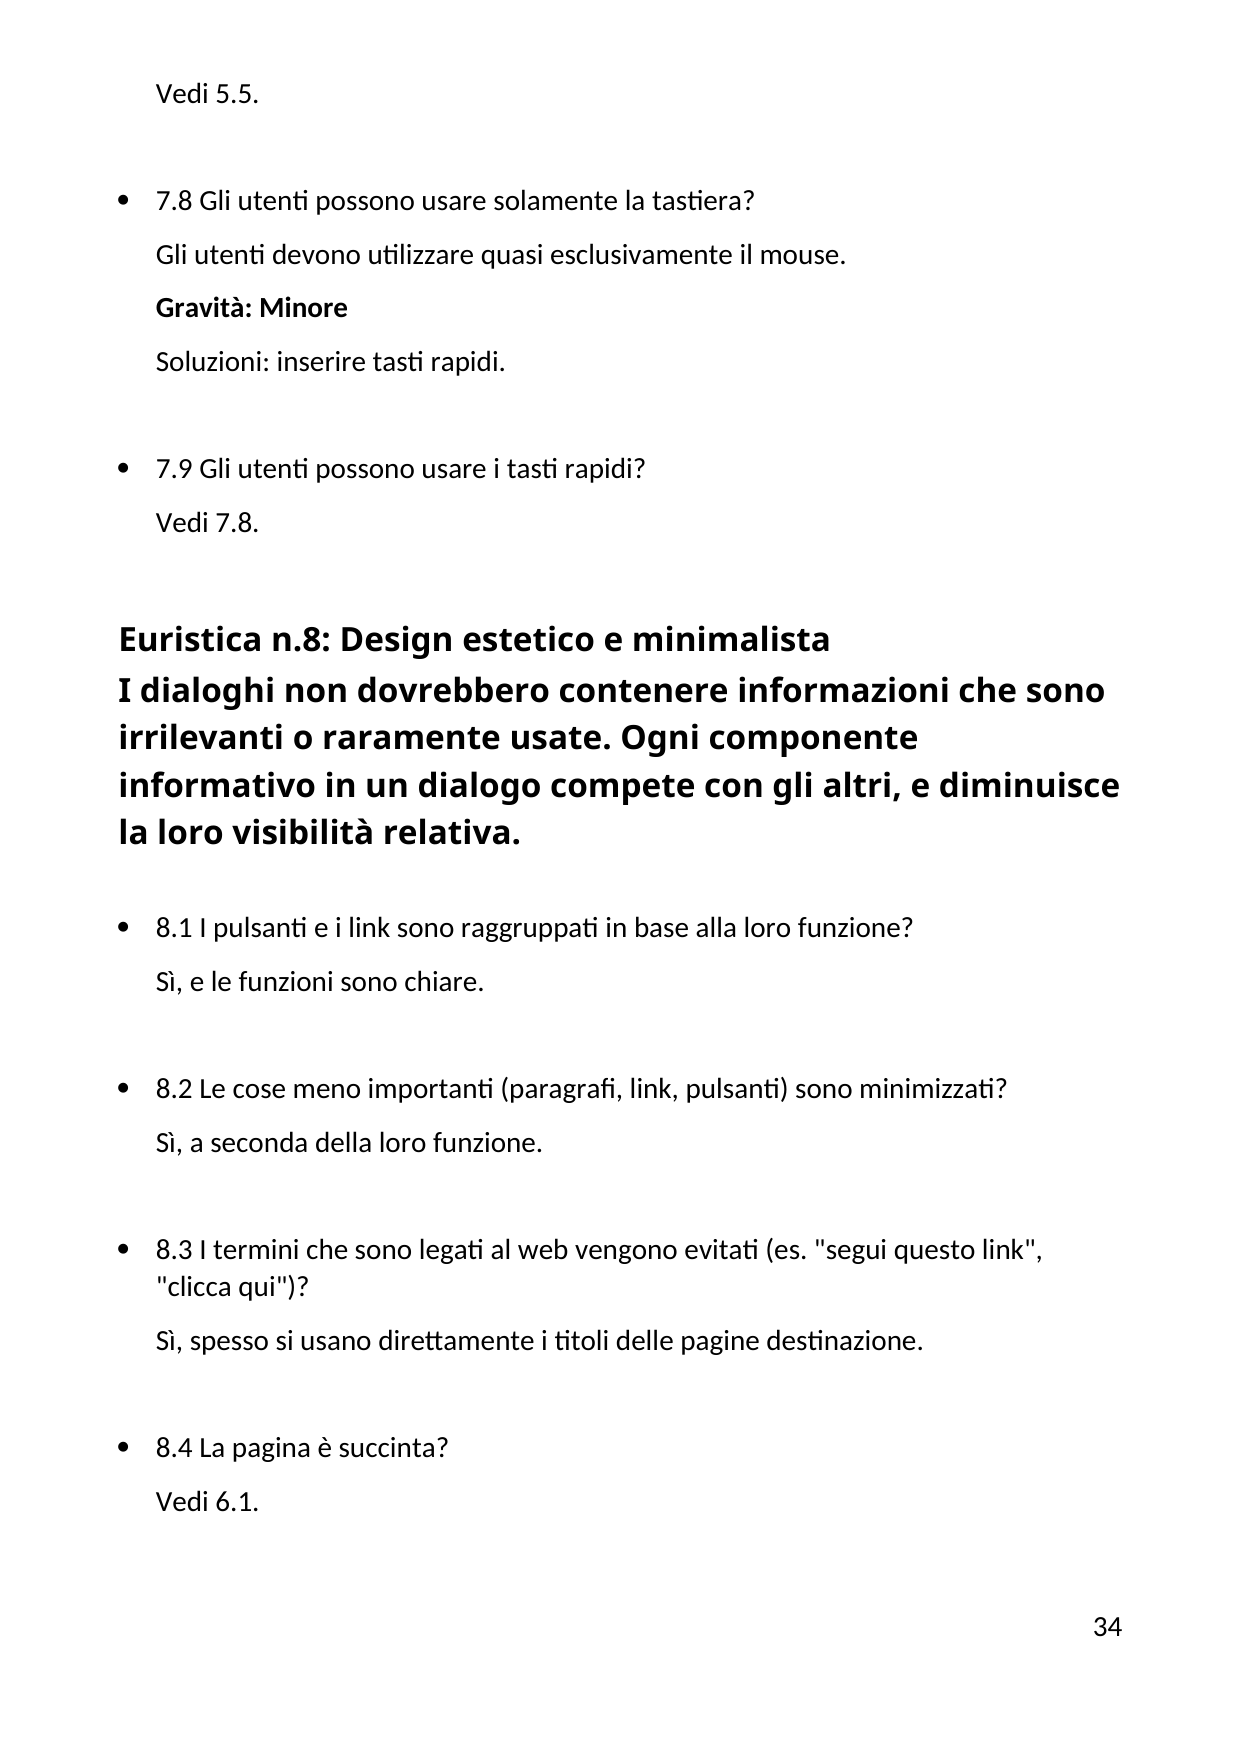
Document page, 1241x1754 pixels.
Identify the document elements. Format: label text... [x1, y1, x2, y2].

subtitle Euristica n.8: Design estetico e minimalista [118, 616, 1122, 661]
list 7.9 Gli utenti possono usare i tasti rapidi? [118, 451, 1122, 486]
list 7.8 Gli utenti possono usare solamente la tastiera? [118, 182, 1122, 218]
text Gli utenti devono utilizzare quasi esclusivamente il mouse. [156, 236, 1122, 272]
text Soluzioni: inserire tasti rapidi. [156, 343, 1122, 379]
list 8.1 I pulsanti e i link sono raggruppati in base alla loro funzione? [118, 909, 1122, 945]
subtitle I dialoghi non dovrebbero contenere informazioni che sono irrilevanti o raramente usate. Ogni componente informativo in un dialogo compete con gli altri, e diminuisce la loro visibilità relativa. [118, 667, 1122, 854]
list 8.3 I termini che sono legati al web vengono evitati (es. "segui questo link", "clicca qui")? [118, 1231, 1122, 1304]
text Vedi 5.5. [156, 75, 1122, 111]
list 8.2 Le cose meno importanti (paragrafi, link, pulsanti) sono minimizzati? [118, 1070, 1122, 1106]
text Vedi 6.1. [156, 1483, 1122, 1518]
text Sì, spesso si usano direttamente i titoli delle pagine destinazione. [156, 1322, 1122, 1357]
text Sì, e le funzioni sono chiare. [156, 963, 1122, 999]
text Sì, a seconda della loro funzione. [156, 1124, 1122, 1159]
text Vedi 7.8. [156, 504, 1122, 540]
list 8.4 La pagina è succinta? [118, 1429, 1122, 1465]
text Gravità: Minore [156, 289, 1122, 325]
